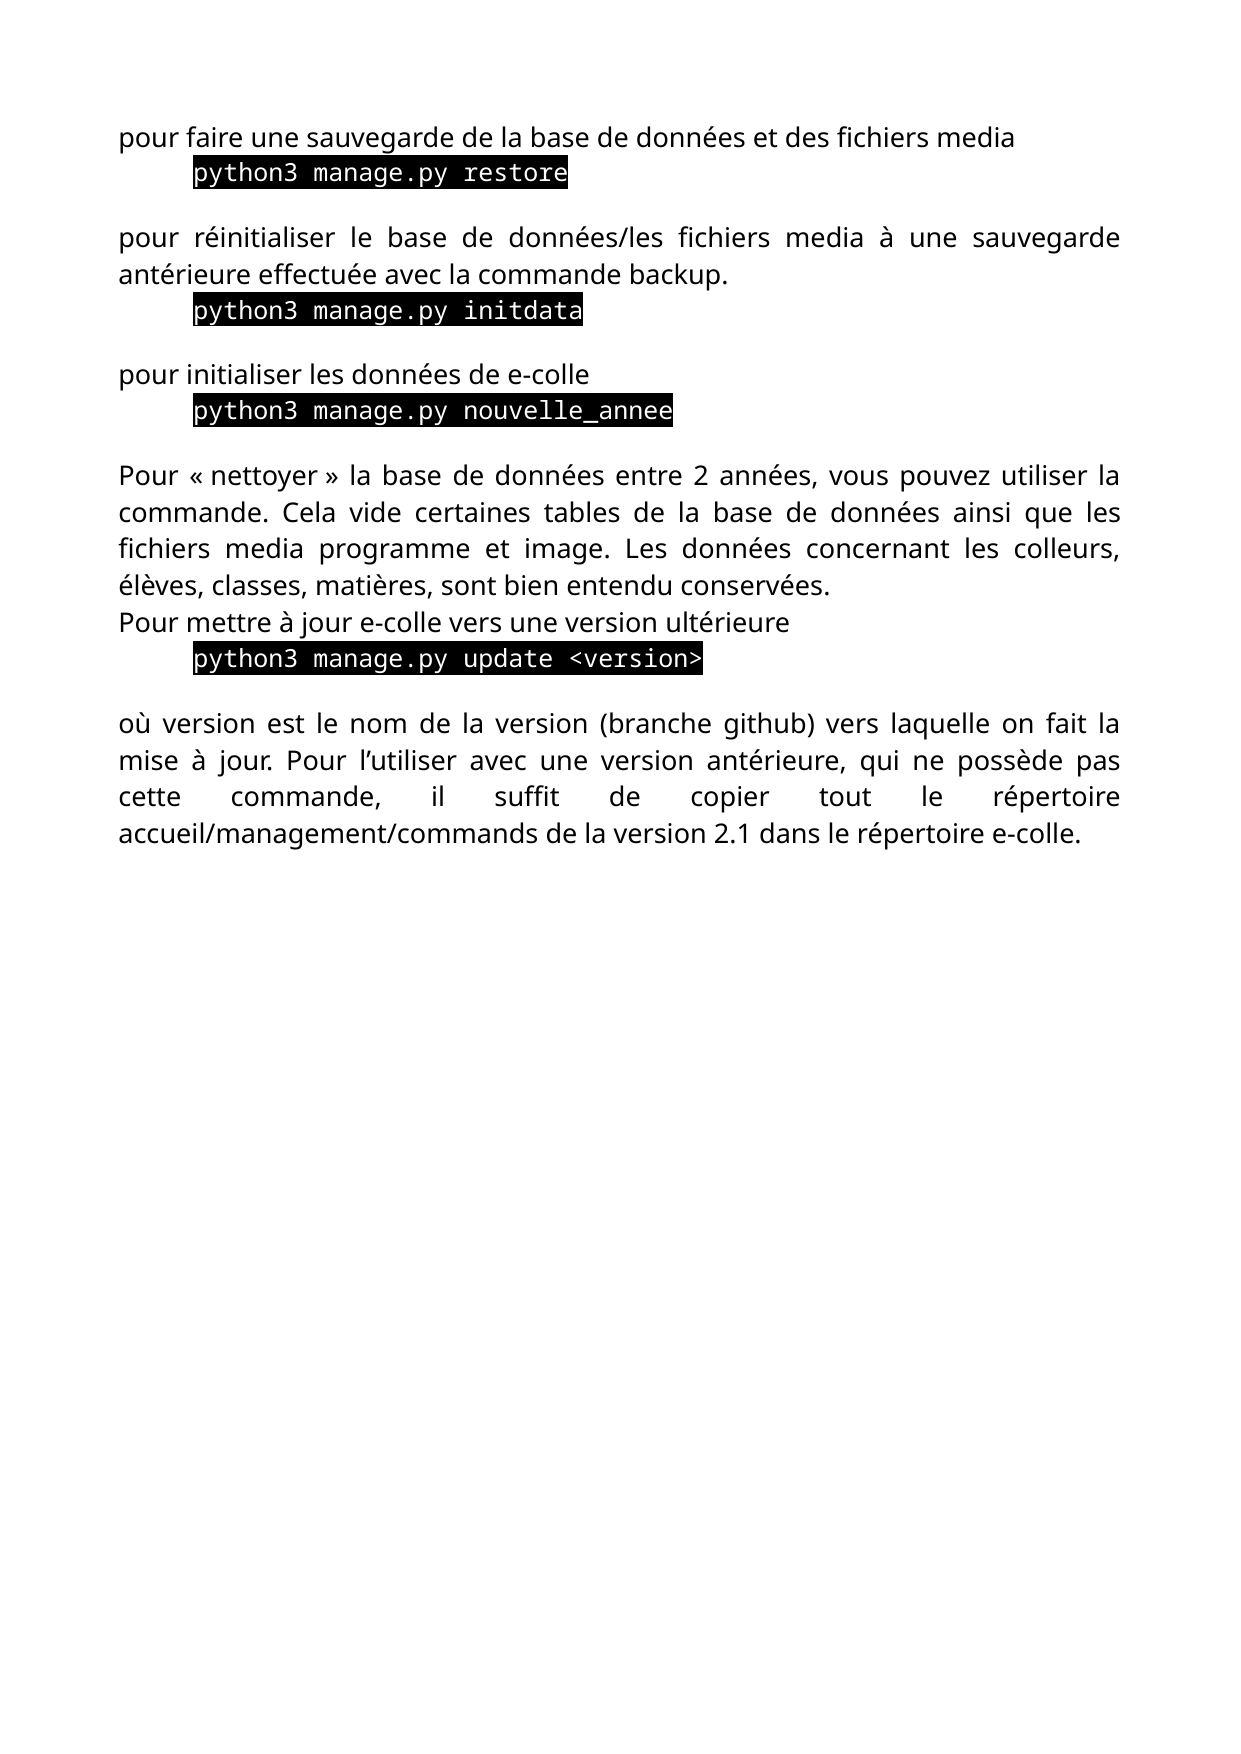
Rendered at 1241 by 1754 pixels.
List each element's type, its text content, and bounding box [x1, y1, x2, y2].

text Pour mettre à jour e-colle vers une version ultérieure [118, 604, 1122, 641]
list python3 manage.py nouvelle_annee [673, 393, 1122, 427]
list python3 manage.py initdata [156, 292, 193, 326]
list python3 manage.py nouvelle_annee [156, 393, 193, 427]
list python3 manage.py initdata [583, 292, 1122, 326]
list python3 manage.py restore [568, 155, 1122, 189]
list python3 manage.py restore [156, 155, 193, 189]
text Pour « nettoyer » la base de données entre 2 années, vous pouvez utiliser la commande. Cela vide certaines tables de la base de données ainsi que les fichiers media programme et image. Les données concernant les colleurs, élèves, classes, matières, sont bien entendu conservées. [118, 456, 1122, 604]
text pour réinitialiser le base de données/les fichiers media à une sauvegarde antérieure effectuée avec la commande backup. [118, 218, 1122, 292]
text pour faire une sauvegarde de la base de données et des fichiers media [118, 118, 1122, 155]
text pour initialiser les données de e-colle [118, 356, 1122, 393]
list python3 manage.py update <version> [703, 641, 1122, 675]
text où version est le nom de la version (branche github) vers laquelle on fait la mise à jour. Pour l’utiliser avec une version antérieure, qui ne possède pas cette commande, il suffit de copier tout le répertoire accueil/management/commands de la version 2.1 dans le répertoire e-colle. [118, 704, 1122, 852]
list python3 manage.py update <version> [156, 641, 193, 675]
